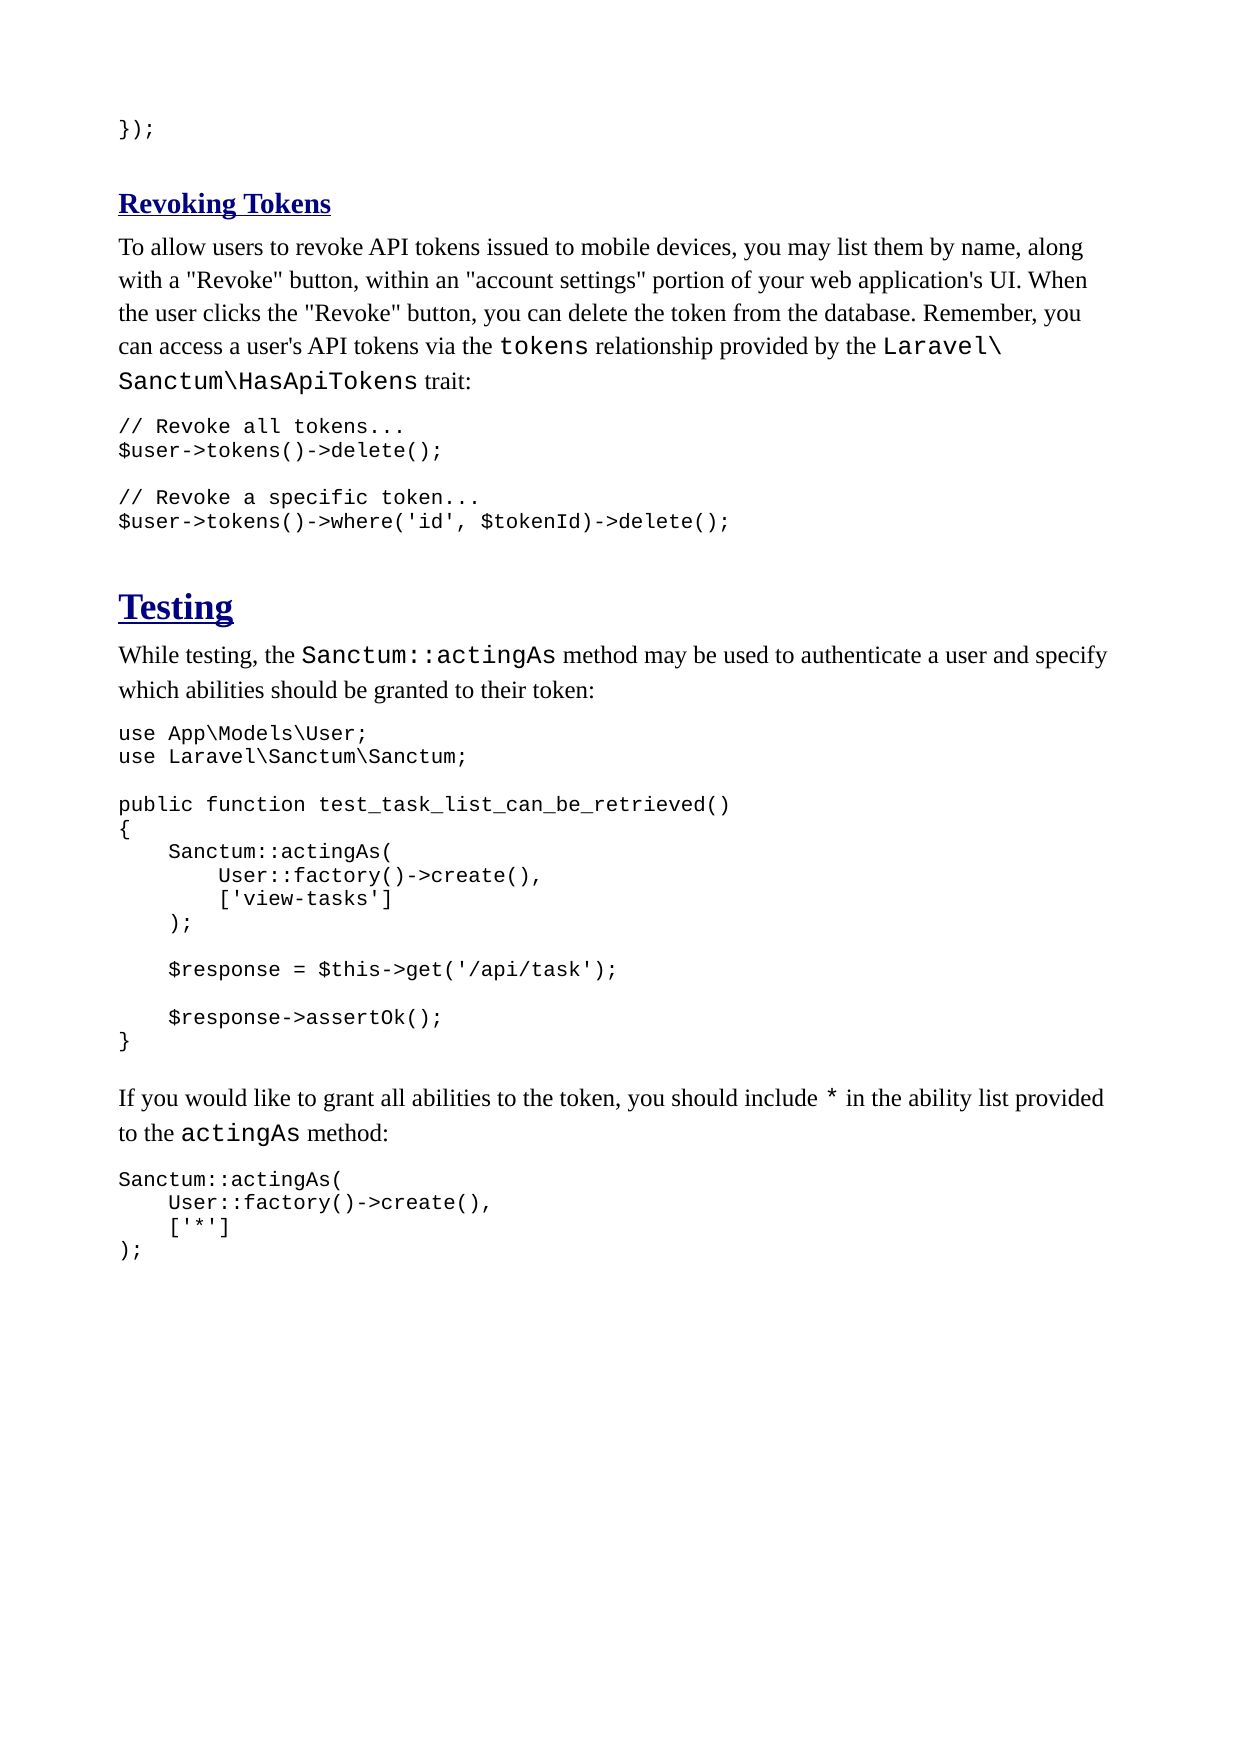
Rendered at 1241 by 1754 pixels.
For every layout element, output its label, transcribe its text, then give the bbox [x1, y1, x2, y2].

text } [118, 1030, 1122, 1054]
text ); [118, 1239, 1122, 1263]
text }); [118, 118, 1122, 142]
subtitle Testing [118, 584, 1122, 628]
text use Laravel\Sanctum\Sanctum; [118, 747, 1122, 770]
text While testing, the Sanctum::actingAs method may be used to authenticate a user and specify which abilities should be granted to their token: [118, 640, 1122, 704]
text To allow users to revoke API tokens issued to mobile devices, you may list them by name, along with a "Revoke" button, within an "account settings" portion of your web application's UI. When the user clicks the "Revoke" button, you can delete the token from the database. Remember, you can access a user's API tokens via the tokens relationship provided by the Laravel\Sanctum\HasApiTokens trait: [118, 232, 1122, 397]
text ['*'] [118, 1216, 1122, 1239]
subtitle Revoking Tokens [118, 186, 1122, 219]
text User::factory()->create(), [118, 1192, 1122, 1216]
text $user->tokens()->delete(); [118, 440, 1122, 463]
text public function test_task_list_can_be_retrieved() [118, 794, 1122, 817]
text ['view-tasks'] [118, 888, 1122, 912]
text // Revoke all tokens... [118, 416, 1122, 440]
text $response = $this->get('/api/task'); [118, 959, 1122, 983]
text use App\Models\User; [118, 723, 1122, 747]
text // Revoke a specific token... [118, 487, 1122, 511]
text Sanctum::actingAs( [118, 1168, 1122, 1192]
text If you would like to grant all abilities to the token, you should include * in the ability list provided to the actingAs method: [118, 1083, 1122, 1149]
text $user->tokens()->where('id', $tokenId)->delete(); [118, 511, 1122, 534]
text $response->assertOk(); [118, 1007, 1122, 1030]
text ); [118, 912, 1122, 936]
text User::factory()->create(), [118, 865, 1122, 888]
text Sanctum::actingAs( [118, 841, 1122, 865]
text { [118, 817, 1122, 841]
